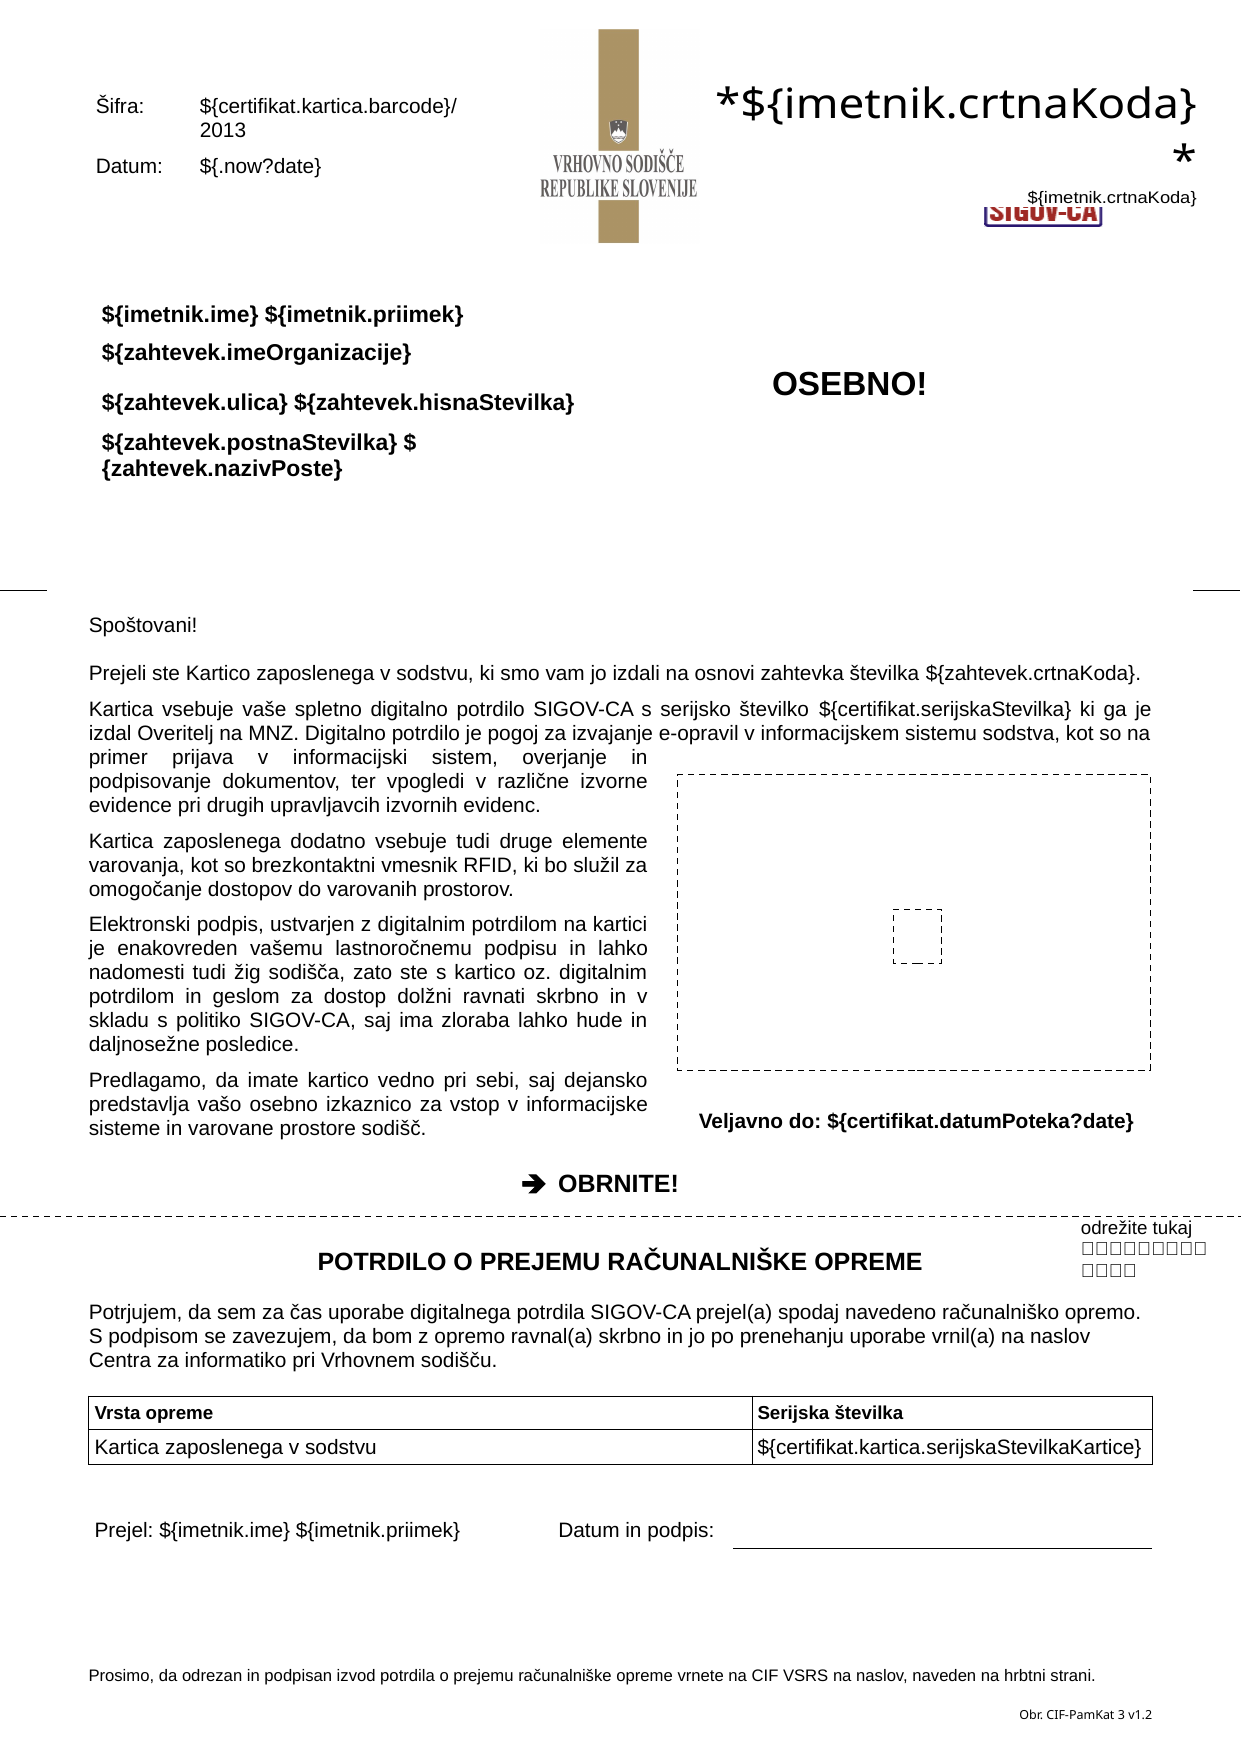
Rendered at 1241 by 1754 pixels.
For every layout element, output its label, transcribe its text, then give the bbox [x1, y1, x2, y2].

text POTRDILO O PREJEMU RAČUNALNIŠKE OPREME [88, 1247, 1152, 1276]
table_header ${imetnik.ime} ${imetnik.priimek} [96, 295, 646, 333]
table_header [733, 1512, 1152, 1548]
picture [984, 207, 1103, 227]
text *${imetnik.crtnaKoda}* [713, 74, 1197, 187]
text ${imetnik.crtnaKoda} [713, 187, 1197, 207]
table_cell ${zahtevek.imeOrganizacije} [96, 333, 646, 383]
text Kartica zaposlenega dodatno vsebuje tudi druge elemente varovanja, kot so brezkontaktni vmesnik RFID, ki bo služil za omogočanje dostopov do varovanih prostorov. [88, 828, 1152, 900]
table_header Šifra: [90, 89, 194, 148]
table_cell ${.now?date} [194, 148, 486, 183]
text Predlagamo, da imate kartico vedno pri sebi, saj dejansko predstavlja vašo osebno izkaznico za vstop v informacijske sisteme in varovane prostore sodišč. [88, 1068, 1152, 1139]
table_cell ${zahtevek.ulica} ${zahtevek.hisnaStevilka} [96, 384, 646, 423]
table_header Vrsta opreme [89, 1397, 752, 1429]
text Kartica vsebuje vaše spletno digitalno potrdilo SIGOV-CA s serijsko številko ${certifikat.serijskaStevilka} ki ga je izdal Overitelj na MNZ. Digitalno potrdilo je pogoj za izvajanje e-opravil v informacijskem sistemu sodstva, kot so na primer prijava v informacijski sistem, overjanje in podpisovanje dokumentov, ter vpogledi v različne izvorne evidence pri drugih upravljavcih izvornih evidenc. [88, 697, 1152, 817]
table_header Serijska številka [753, 1397, 1152, 1429]
table_cell Kartica zaposlenega v sodstvu [89, 1430, 752, 1464]
table_header ${certifikat.kartica.barcode}/2013 [194, 89, 486, 148]
text Prejeli ste Kartico zaposlenega v sodstvu, ki smo vam jo izdali na osnovi zahtevka številka ${zahtevek.crtnaKoda}. [88, 661, 1152, 685]
table_header Prejel: ${imetnik.ime} ${imetnik.priimek} [89, 1512, 552, 1548]
table_header Datum in podpis: [552, 1512, 733, 1548]
table_cell ${zahtevek.postnaStevilka} ${zahtevek.nazivPoste} [96, 423, 646, 487]
text Veljavno do: ${certifikat.datumPoteka?date} [680, 1109, 1153, 1133]
table_cell Datum: [90, 148, 194, 183]
table_cell ${certifikat.kartica.serijskaStevilkaKartice} [753, 1430, 1152, 1464]
text Elektronski podpis, ustvarjen z digitalnim potrdilom na kartici je enakovreden vašemu lastnoročnemu podpisu in lahko nadomesti tudi žig sodišča, zato ste s kartico oz. digitalnim potrdilom in geslom za dostop dolžni ravnati skrbno in v skladu s politiko SIGOV-CA, saj ima zloraba lahko hude in daljnosežne posledice. [88, 912, 1152, 1056]
text Spoštovani! [88, 613, 1152, 637]
picture [540, 29, 700, 244]
text Potrjujem, da sem za čas uporabe digitalnega potrdila SIGOV-CA prejel(a) spodaj navedeno računalniško opremo. S podpisom se zavezujem, da bom z opremo ravnal(a) skrbno in jo po prenehanju uporabe vrnil(a) na naslov Centra za informatiko pri Vrhovnem sodišču. [88, 1300, 1152, 1372]
